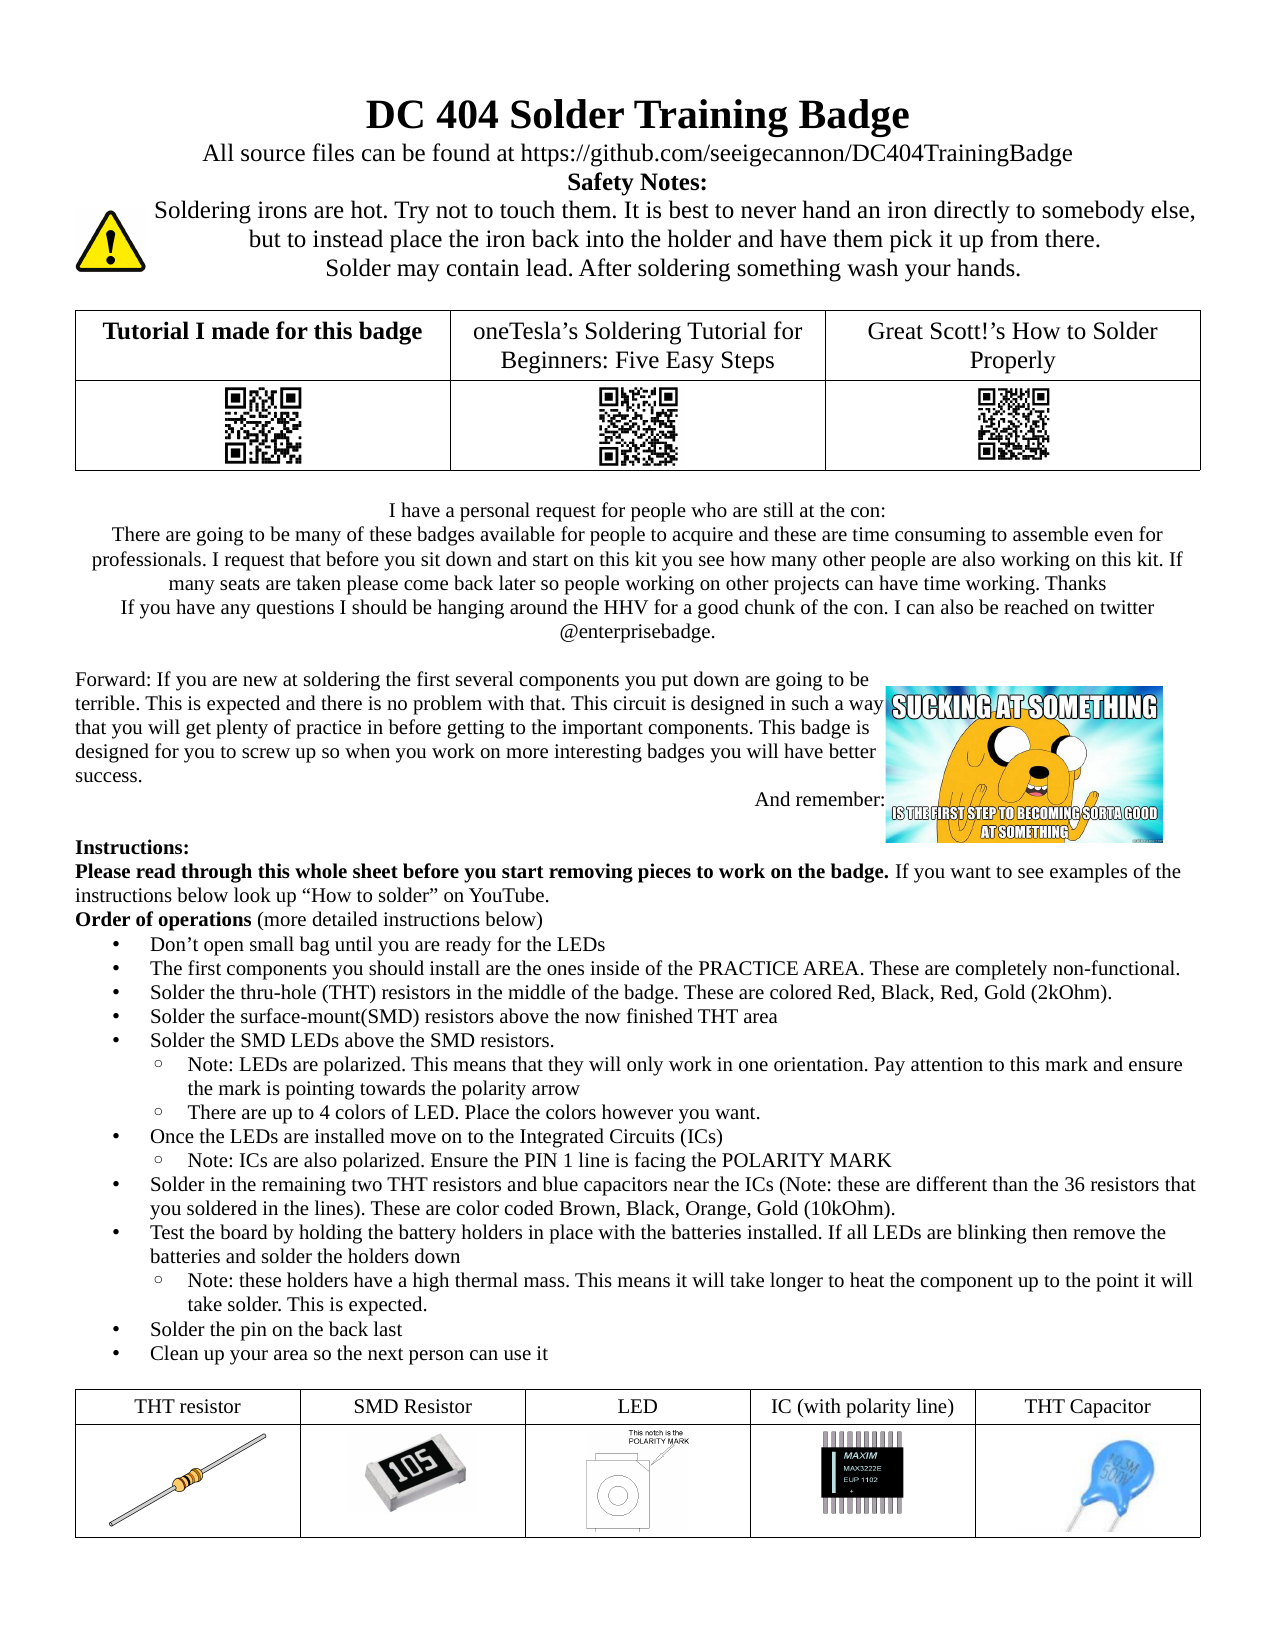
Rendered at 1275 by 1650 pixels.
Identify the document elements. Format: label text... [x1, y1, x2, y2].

list Solder the SMD LEDs above the SMD resistors. [112, 1028, 1200, 1052]
list Note: these holders have a high thermal mass. This means it will take longer to heat the component up to the point it will take solder. This is expected. [150, 1268, 1200, 1316]
picture [590, 381, 685, 470]
list Test the board by holding the battery holders in place with the batteries installed. If all LEDs are blinking then remove the batteries and solder the holders down [112, 1220, 1200, 1268]
table_header THT Capacitor [976, 1390, 1200, 1424]
text Order of operations (more detailed instructions below) [75, 907, 1200, 931]
table_header LED [526, 1390, 750, 1424]
text Instructions: [75, 835, 1200, 859]
picture [75, 208, 147, 274]
table_cell [301, 1425, 525, 1537]
picture [820, 1430, 905, 1515]
text Forward: If you are new at soldering the first several components you put down are going to be terrible. This is expected and there is no problem with that. This circuit is designed in such a way that you will get plenty of practice in before getting to the important components. This badge is designed for you to screw up so when you work on more interesting badges you will have better success. [75, 667, 1200, 787]
picture [221, 385, 304, 467]
table_cell [976, 1425, 1200, 1537]
text There are going to be many of these badges available for people to acquire and these are time consuming to assemble even for professionals. I request that before you sit down and start on this kit you see how many other people are also working on this kit. If many seats are taken please come back later so people working on other projects can have time working. Thanks [75, 522, 1200, 594]
list The first components you should install are the ones inside of the PRACTICE AREA. These are completely non-functional. [112, 956, 1200, 979]
table_cell [826, 381, 1200, 469]
table_header THT resistor [76, 1390, 300, 1424]
table_cell [451, 381, 590, 469]
picture [885, 686, 1163, 843]
list There are up to 4 colors of LED. Place the colors however you want. [150, 1100, 1200, 1124]
list Solder in the remaining two THT resistors and blue capacitors near the ICs (Note: these are different than the 36 resistors that you soldered in the lines). These are color coded Brown, Black, Orange, Gold (10kOhm). [112, 1172, 1200, 1220]
table_header Tutorial I made for this badge [76, 311, 450, 379]
text If you have any questions I should be hanging around the HHV for a good chunk of the con. I can also be reached on twitter @enterprisebadge. [75, 594, 1200, 643]
list Note: LEDs are polarized. This means that they will only work in one orientation. Pay attention to this mark and ensure the mark is pointing towards the polarity arrow [150, 1052, 1200, 1100]
list Solder the thru-hole (THT) resistors in the middle of the badge. These are colored Red, Black, Red, Gold (2kOhm). [112, 979, 1200, 1004]
list Clean up your area so the next person can use it [112, 1341, 1200, 1364]
text I have a personal request for people who are still at the con: [75, 498, 1200, 522]
text Soldering irons are hot. Try not to touch them. It is best to never hand an iron directly to somebody else, but to instead place the iron back into the holder and have them pick it up from there. [150, 195, 1200, 253]
text All source files can be found at https://github.com/seeigecannon/DC404TrainingBadge [75, 138, 1200, 167]
text Please read through this whole sheet before you start removing pieces to work on the badge. If you want to see examples of the instructions below look up “How to solder” on YouTube. [75, 859, 1200, 907]
table_cell [751, 1425, 975, 1537]
picture [973, 385, 1052, 463]
table_header oneTesla’s Soldering Tutorial for Beginners: Five Easy Steps [451, 311, 825, 379]
table_header IC (with polarity line) [751, 1390, 975, 1424]
table_cell [685, 381, 825, 469]
text Solder may contain lead. After soldering something wash your hands. [75, 253, 1200, 282]
list Solder the pin on the back last [112, 1316, 1200, 1341]
table_header SMD Resistor [301, 1390, 525, 1424]
text [1163, 787, 1200, 811]
text DC 404 Solder Training Badge [75, 90, 1200, 138]
list Solder the surface-mount(SMD) resistors above the now finished THT area [112, 1004, 1200, 1028]
picture [349, 1430, 476, 1514]
list Don’t open small bag until you are ready for the LEDs [112, 931, 1200, 956]
text Safety Notes: [75, 167, 1200, 195]
table_cell [76, 1425, 300, 1537]
table_header Great Scott!’s How to Solder Properly [826, 311, 1200, 379]
picture [104, 1430, 271, 1530]
table_cell [526, 1425, 750, 1537]
list Note: ICs are also polarized. Ensure the PIN 1 line is facing the POLARITY MARK [150, 1148, 1200, 1172]
table_cell [76, 381, 450, 469]
picture [1016, 1430, 1159, 1532]
text And remember: [75, 787, 885, 811]
list Once the LEDs are installed move on to the Integrated Circuits (ICs) [112, 1124, 1200, 1148]
picture [586, 1430, 689, 1532]
